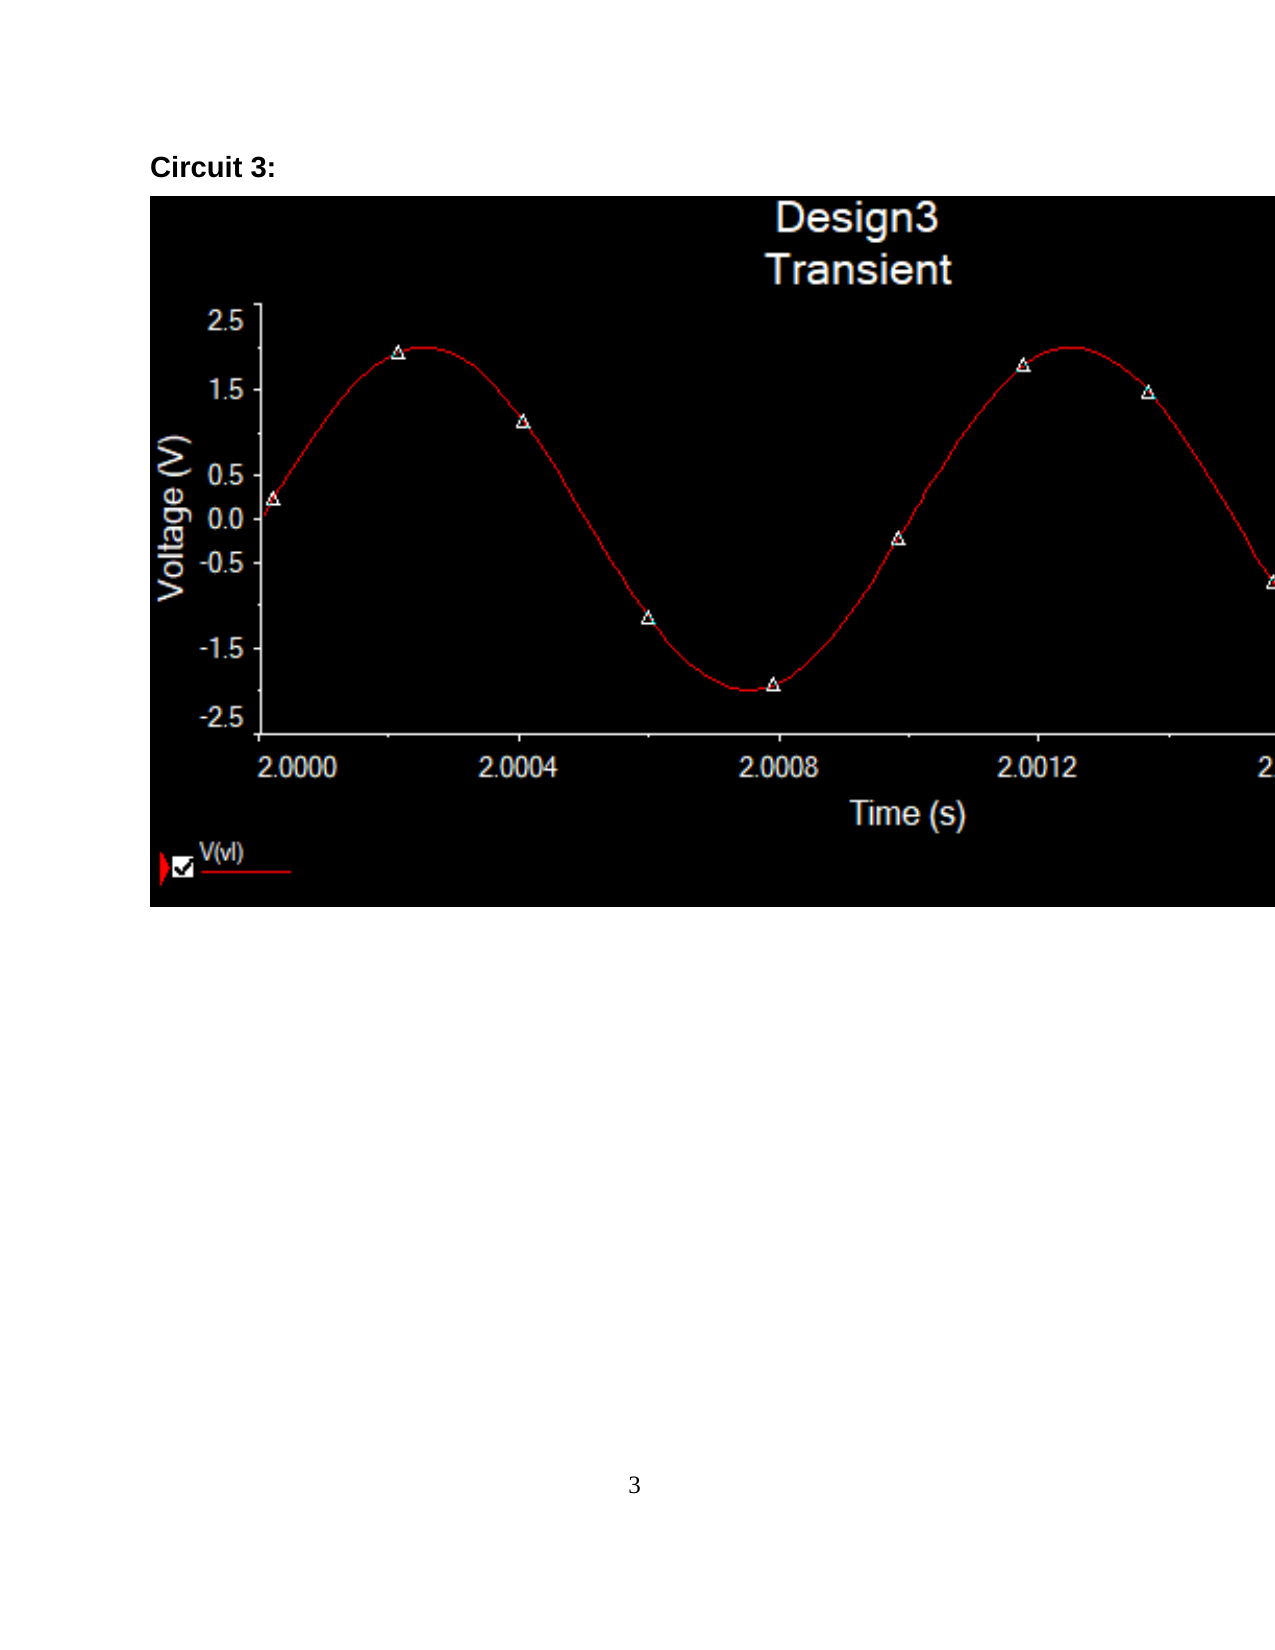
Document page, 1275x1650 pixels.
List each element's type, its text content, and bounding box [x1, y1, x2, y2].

picture [150, 196, 1275, 907]
subtitle Circuit 3: [150, 150, 1125, 183]
